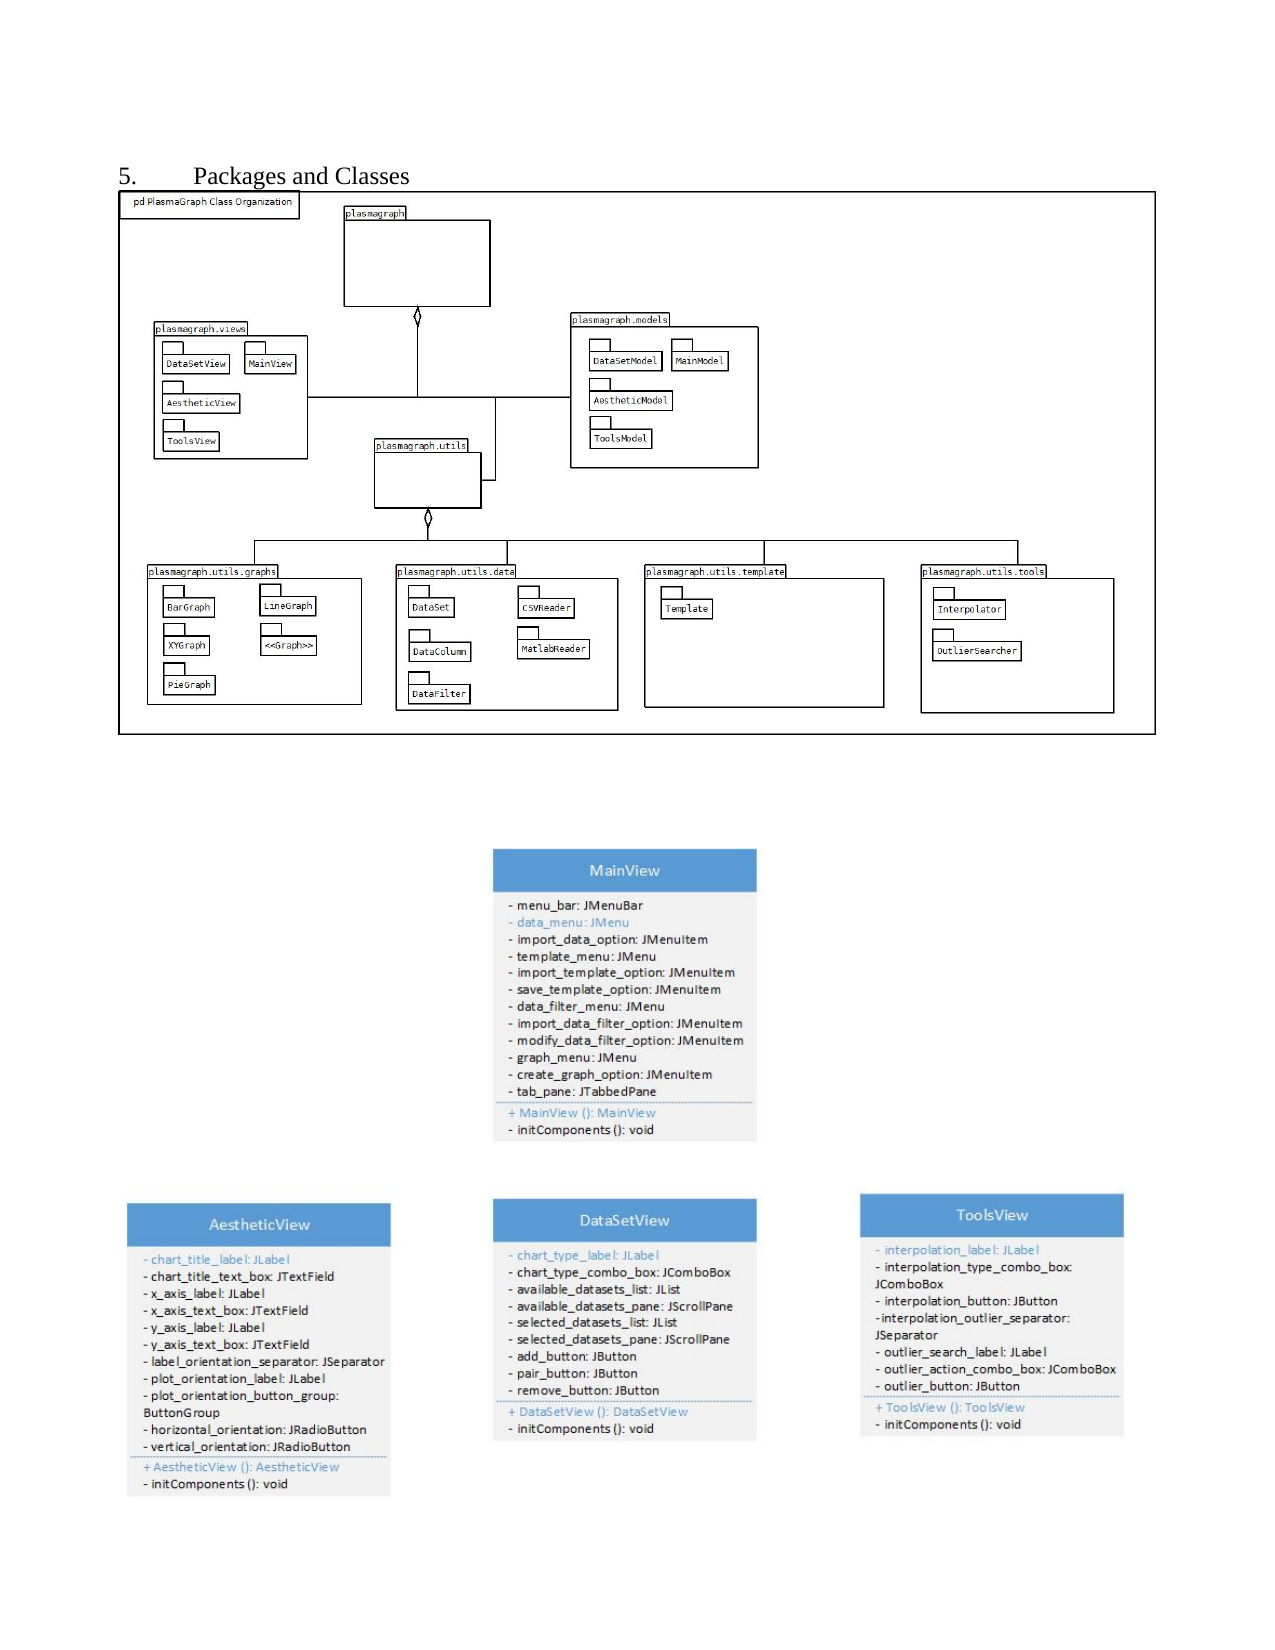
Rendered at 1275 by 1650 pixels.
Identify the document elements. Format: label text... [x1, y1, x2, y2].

picture [118, 190, 1157, 736]
picture [126, 848, 1126, 1500]
list Packages and Classes [118, 161, 1157, 190]
